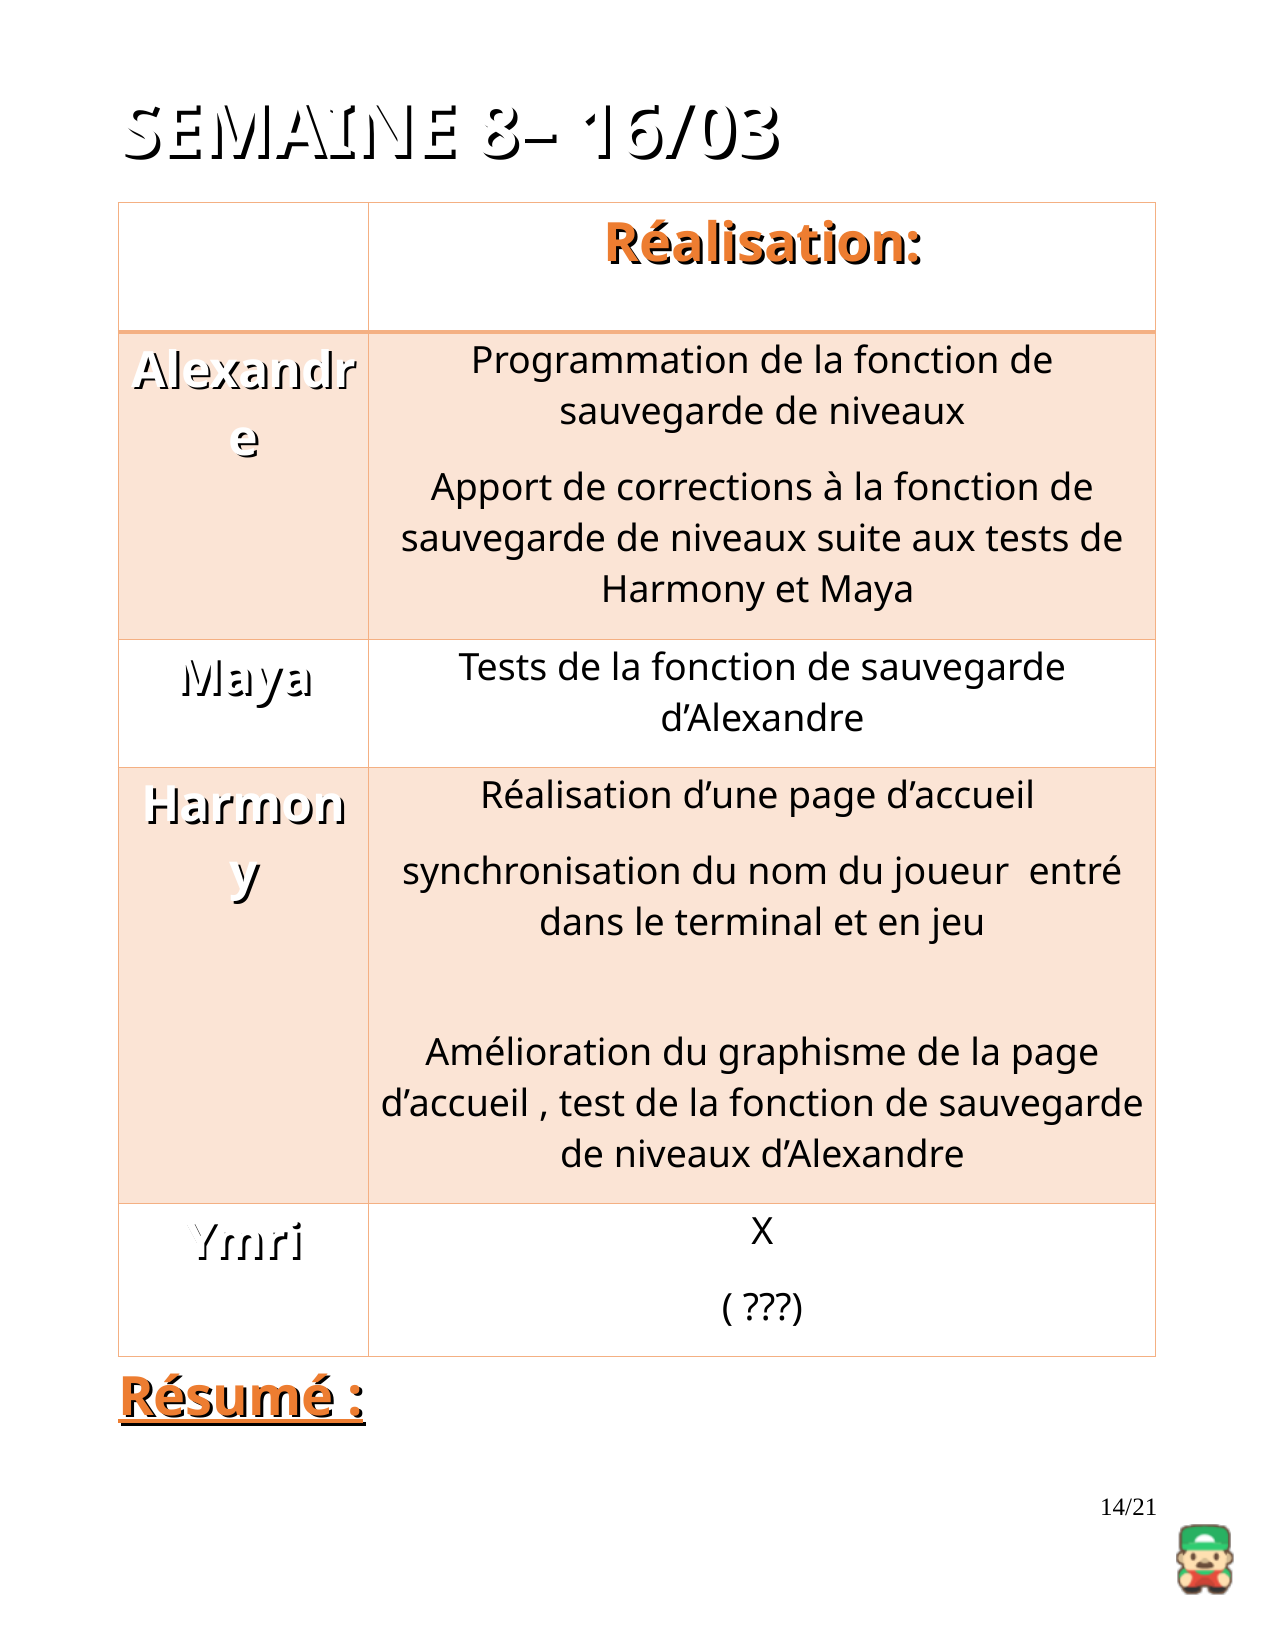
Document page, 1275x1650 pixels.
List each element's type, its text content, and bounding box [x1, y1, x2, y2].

text SEMAINE 8– 16/03 [118, 75, 1157, 177]
table_cell Programmation de la fonction de sauvegarde de niveaux Apport de corrections à la fonction de sauvegarde de niveaux suite aux tests de Harmony et Maya [369, 334, 1155, 639]
table_cell Harmony [119, 768, 368, 1203]
table_cell Ymri [119, 1204, 368, 1356]
table_header Réalisation: [369, 203, 1155, 330]
text Résumé : [118, 1357, 1157, 1431]
table_cell Alexandre [119, 334, 368, 639]
table_cell Tests de la fonction de sauvegarde d’Alexandre [369, 640, 1155, 767]
table_header [119, 203, 368, 330]
table_cell Maya [119, 640, 368, 767]
picture [1175, 1523, 1235, 1596]
table_cell Réalisation d’une page d’accueil synchronisation du nom du joueur entré dans le terminal et en jeu Amélioration du graphisme de la page d’accueil , test de la fonction de sauvegarde de niveaux d’Alexandre [369, 768, 1155, 1203]
table_cell X ( ???) [369, 1204, 1155, 1356]
